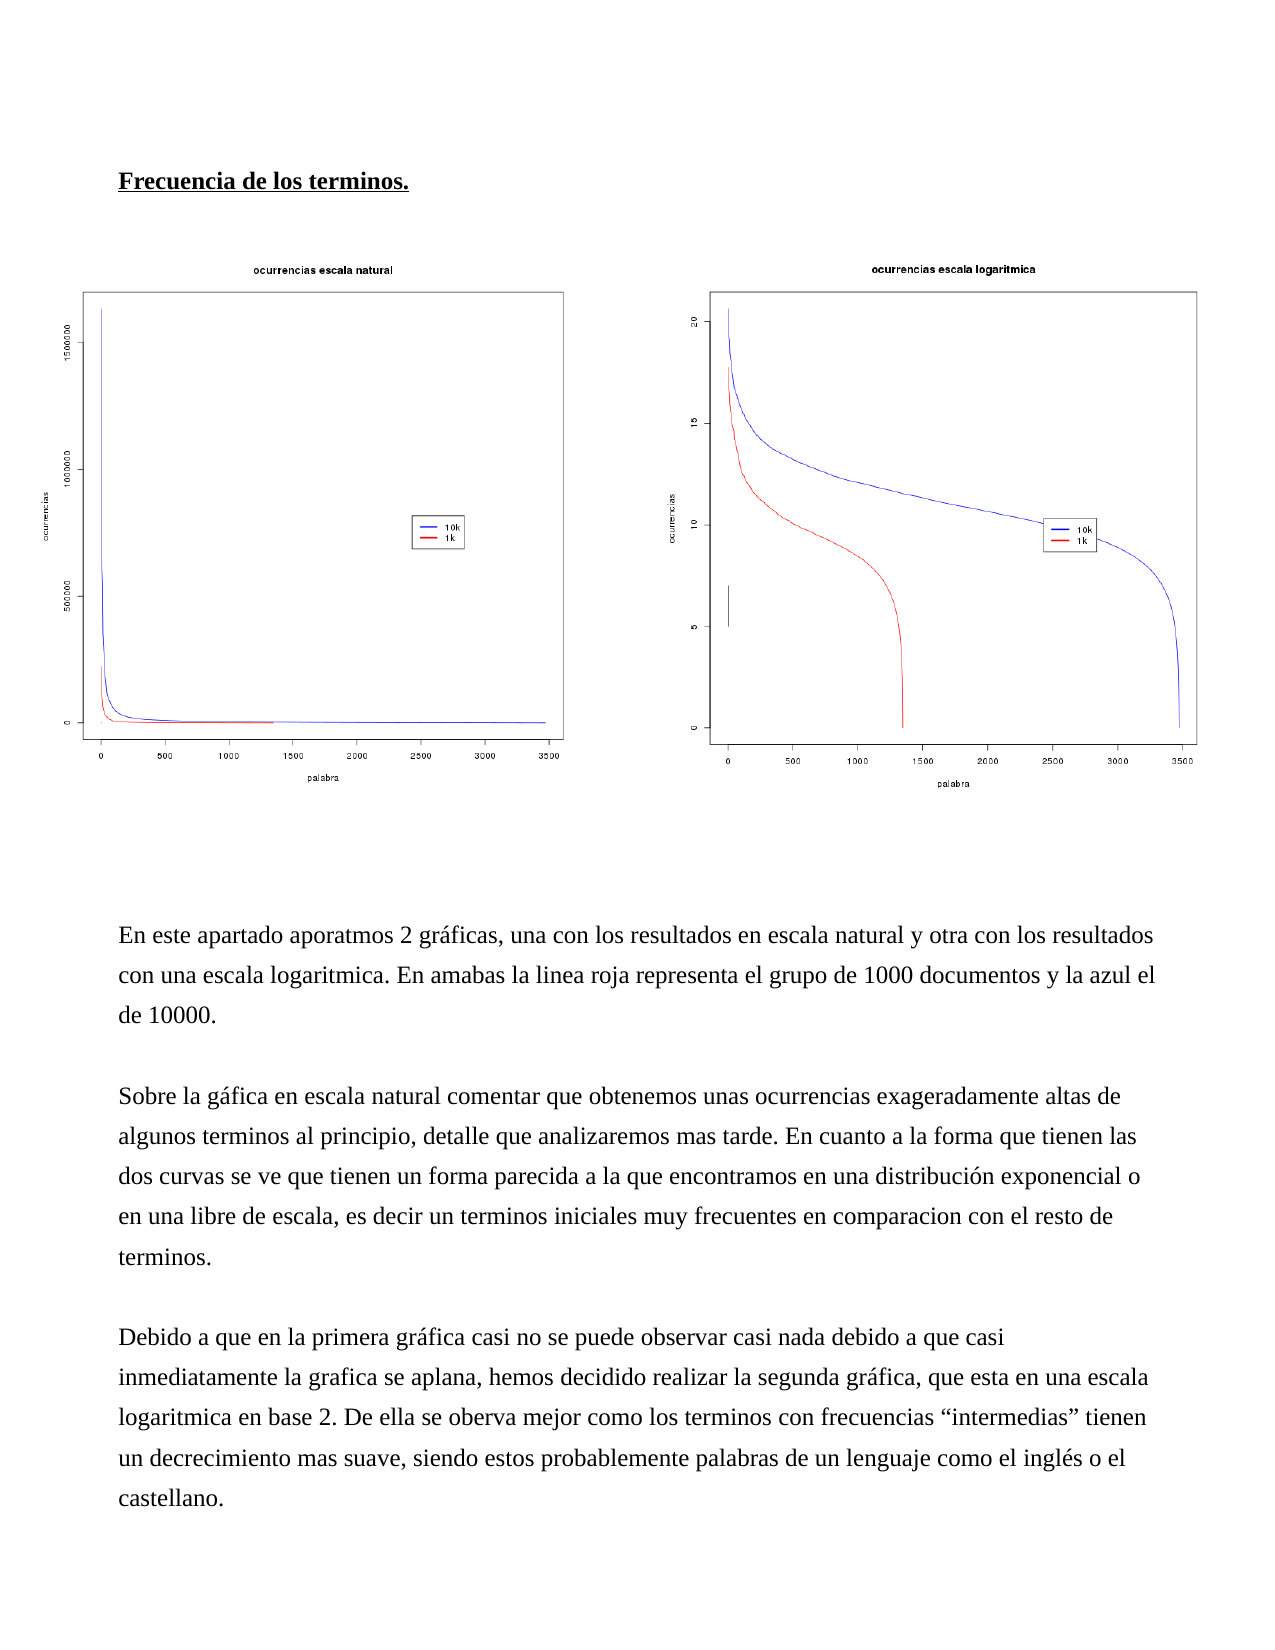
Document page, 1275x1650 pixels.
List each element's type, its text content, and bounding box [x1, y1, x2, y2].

picture [664, 246, 1220, 801]
text En este apartado aporatmos 2 gráficas, una con los resultados en escala natural y otra con los resultados con una escala logaritmica. En amabas la linea roja representa el grupo de 1000 documentos y la azul el de 10000. [118, 920, 1157, 1029]
text Frecuencia de los terminos. [118, 166, 1157, 194]
text Debido a que en la primera gráfica casi no se puede observar casi nada debido a que casi inmediatamente la grafica se aplana, hemos decidido realizar la segunda gráfica, que esta en una escala logaritmica en base 2. De ella se oberva mejor como los terminos con frecuencias “intermedias” tienen un decrecimiento mas suave, siendo estos probablemente palabras de un lenguaje como el inglés o el castellano. [118, 1322, 1157, 1512]
text Sobre la gáfica en escala natural comentar que obtenemos unas ocurrencias exageradamente altas de algunos terminos al principio, detalle que analizaremos mas tarde. En cuanto a la forma que tienen las dos curvas se ve que tienen un forma parecida a la que encontramos en una distribución exponencial o en una libre de escala, es decir un terminos iniciales muy frecuentes en comparacion con el resto de terminos. [118, 1081, 1157, 1270]
picture [38, 247, 586, 795]
